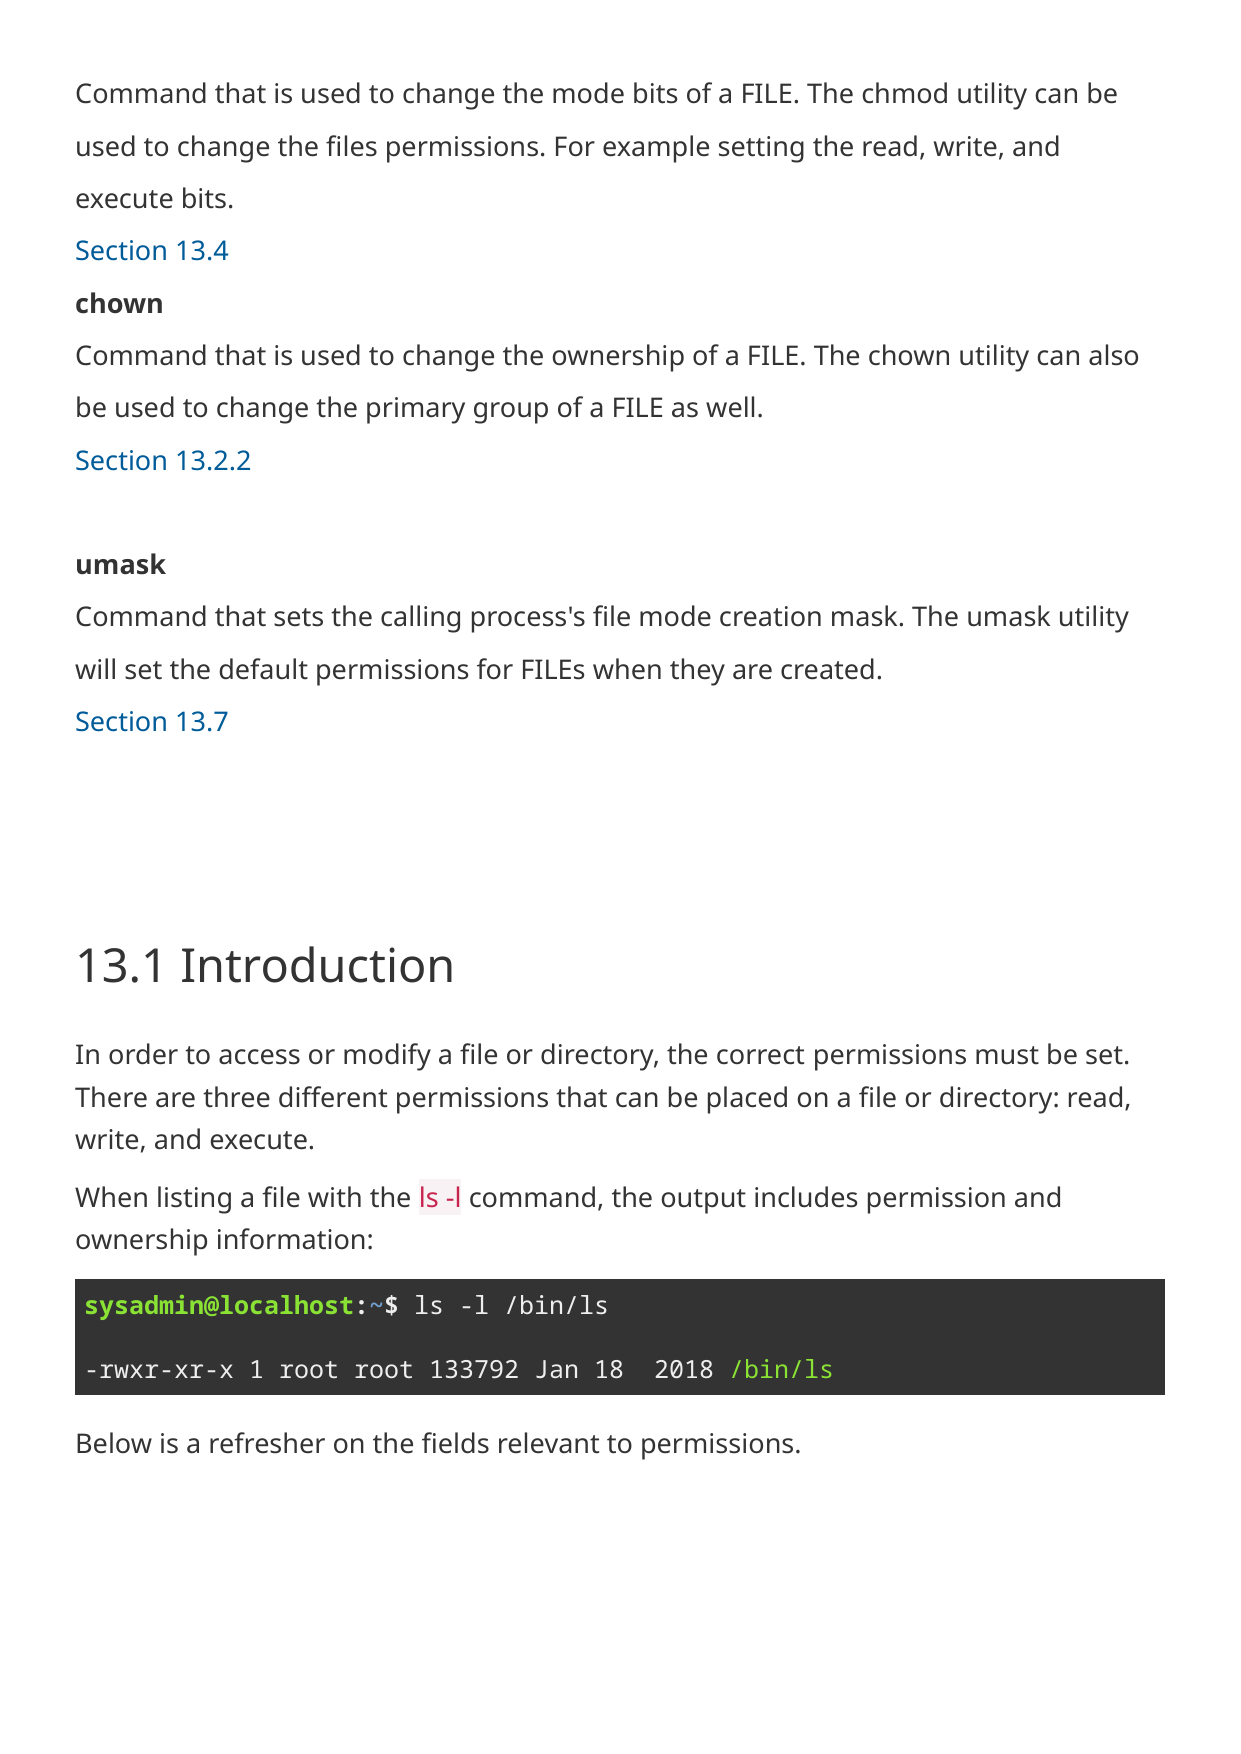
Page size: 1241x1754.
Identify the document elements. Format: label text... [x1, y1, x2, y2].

list Command that sets the calling process's file mode creation mask. The umask utility will set the default permissions for FILEs when they are created. Section 13.7 [75, 598, 1165, 739]
text -rwxr-xr-x 1 root root 133792 Jan 18 2018 /bin/ls [75, 1343, 1165, 1395]
subtitle chown [75, 284, 1165, 321]
list Command that is used to change the ownership of a FILE. The chown utility can also be used to change the primary group of a FILE as well. Section 13.2.2 [75, 336, 1165, 478]
text sysadmin@localhost:~$ ls -l /bin/ls [75, 1279, 1165, 1322]
subtitle umask [75, 546, 1165, 582]
list Command that is used to change the mode bits of a FILE. The chmod utility can be used to change the files permissions. For example setting the read, write, and execute bits. Section 13.4 [75, 75, 1165, 269]
text When listing a file with the ls -l command, the output includes permission and ownership information: [75, 1178, 1165, 1258]
text In order to access or modify a file or directory, the correct permissions must be set. There are three different permissions that can be placed on a file or directory: read, write, and execute. [75, 1036, 1165, 1157]
text Below is a refresher on the fields relevant to permissions. [75, 1425, 1165, 1462]
subtitle 13.1 Introduction [75, 932, 1165, 996]
